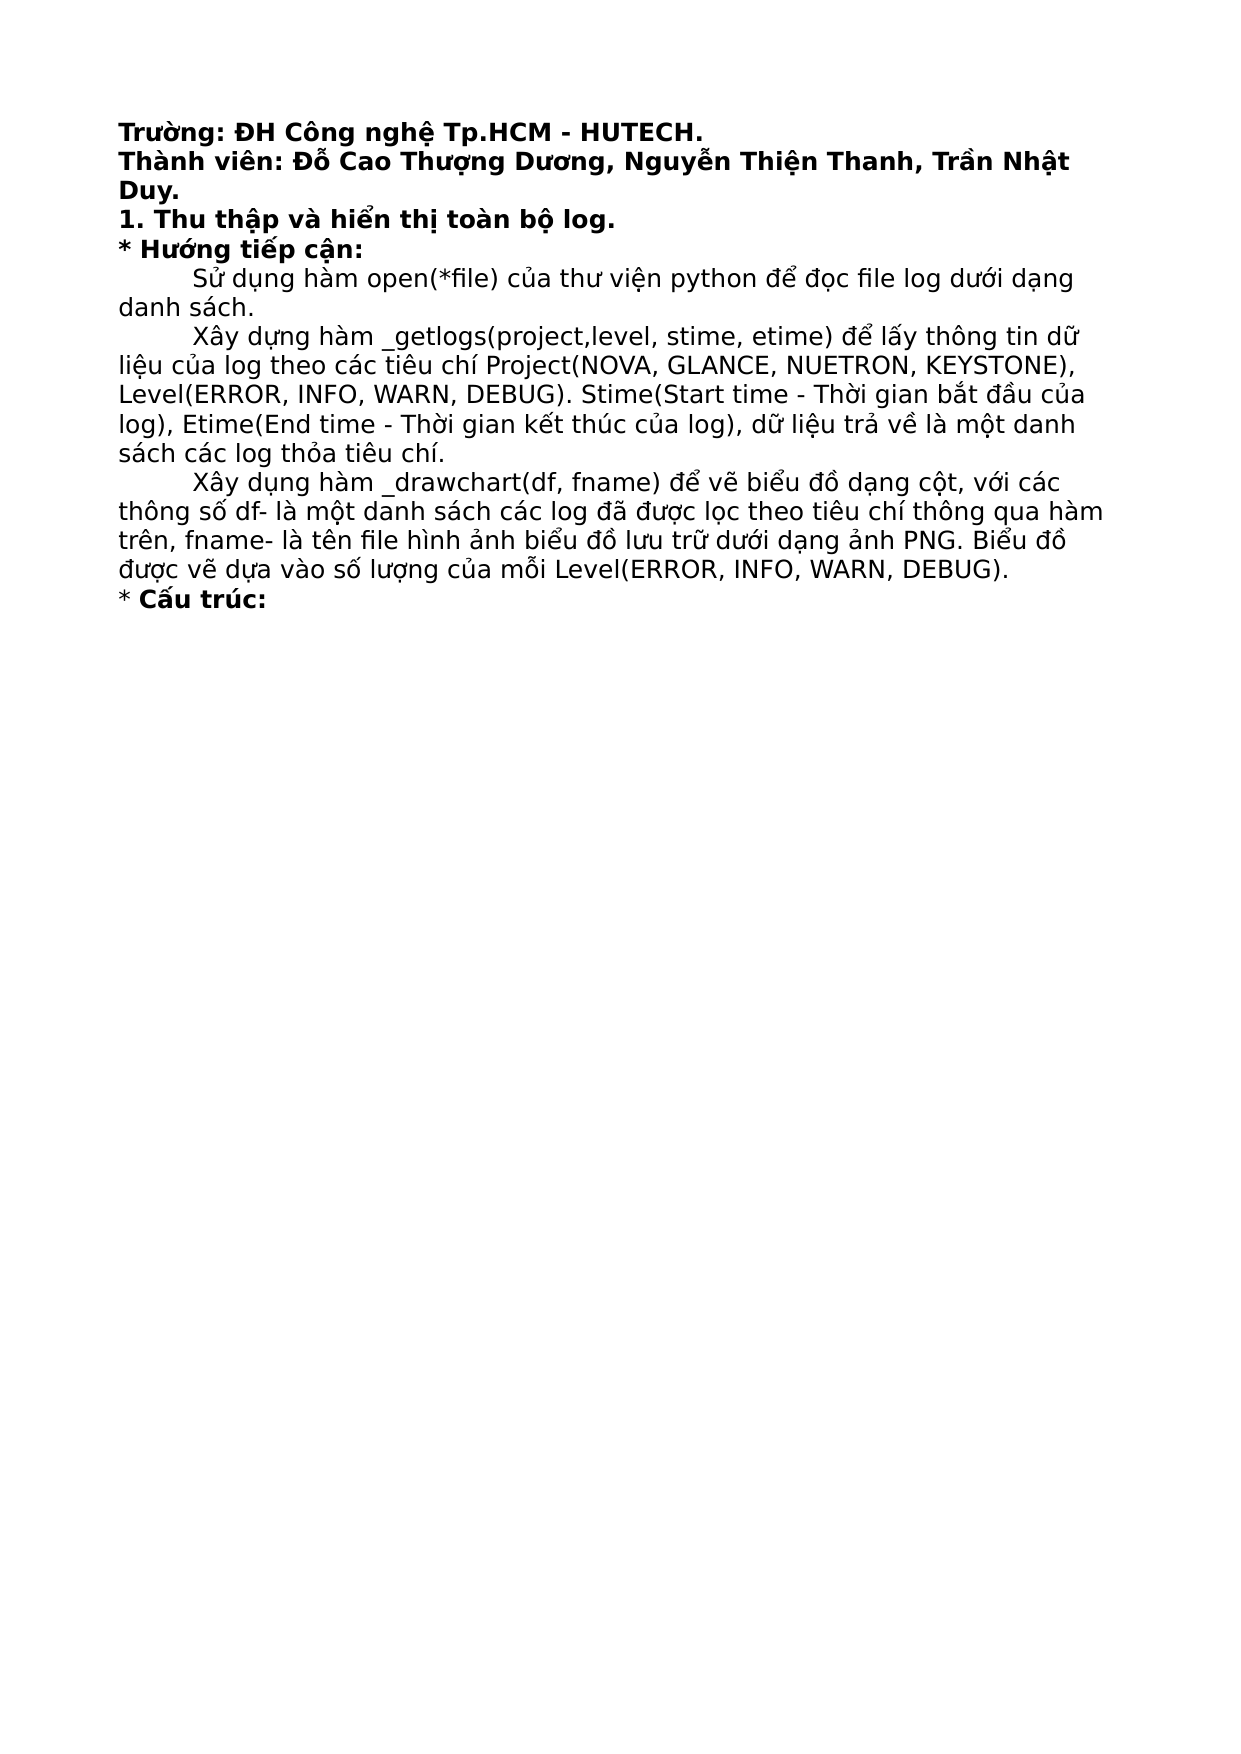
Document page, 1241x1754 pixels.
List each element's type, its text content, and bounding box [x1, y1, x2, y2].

text * Hướng tiếp cận: [118, 235, 1122, 264]
text Xây dụng hàm _drawchart(df, fname) để vẽ biểu đồ dạng cột, với các thông số df- là một danh sách các log đã được lọc theo tiêu chí thông qua hàm trên, fname- là tên file hình ảnh biểu đồ lưu trữ dưới dạng ảnh PNG. Biểu đồ được vẽ dựa vào số lượng của mỗi Level(ERROR, INFO, WARN, DEBUG). [118, 468, 1122, 585]
text Trường: ĐH Công nghệ Tp.HCM - HUTECH. [118, 118, 1122, 147]
text Sử dụng hàm open(*file) của thư viện python để đọc file log dưới dạng danh sách. [118, 264, 1122, 322]
text 1. Thu thập và hiển thị toàn bộ log. [118, 206, 1122, 235]
text Thành viên: Đỗ Cao Thượng Dương, Nguyễn Thiện Thanh, Trần Nhật Duy. [118, 147, 1122, 206]
text * Cấu trúc: [118, 585, 1122, 614]
text Xây dựng hàm _getlogs(project,level, stime, etime) để lấy thông tin dữ liệu của log theo các tiêu chí Project(NOVA, GLANCE, NUETRON, KEYSTONE), Level(ERROR, INFO, WARN, DEBUG). Stime(Start time - Thời gian bắt đầu của log), Etime(End time - Thời gian kết thúc của log), dữ liệu trả về là một danh sách các log thỏa tiêu chí. [118, 322, 1122, 468]
